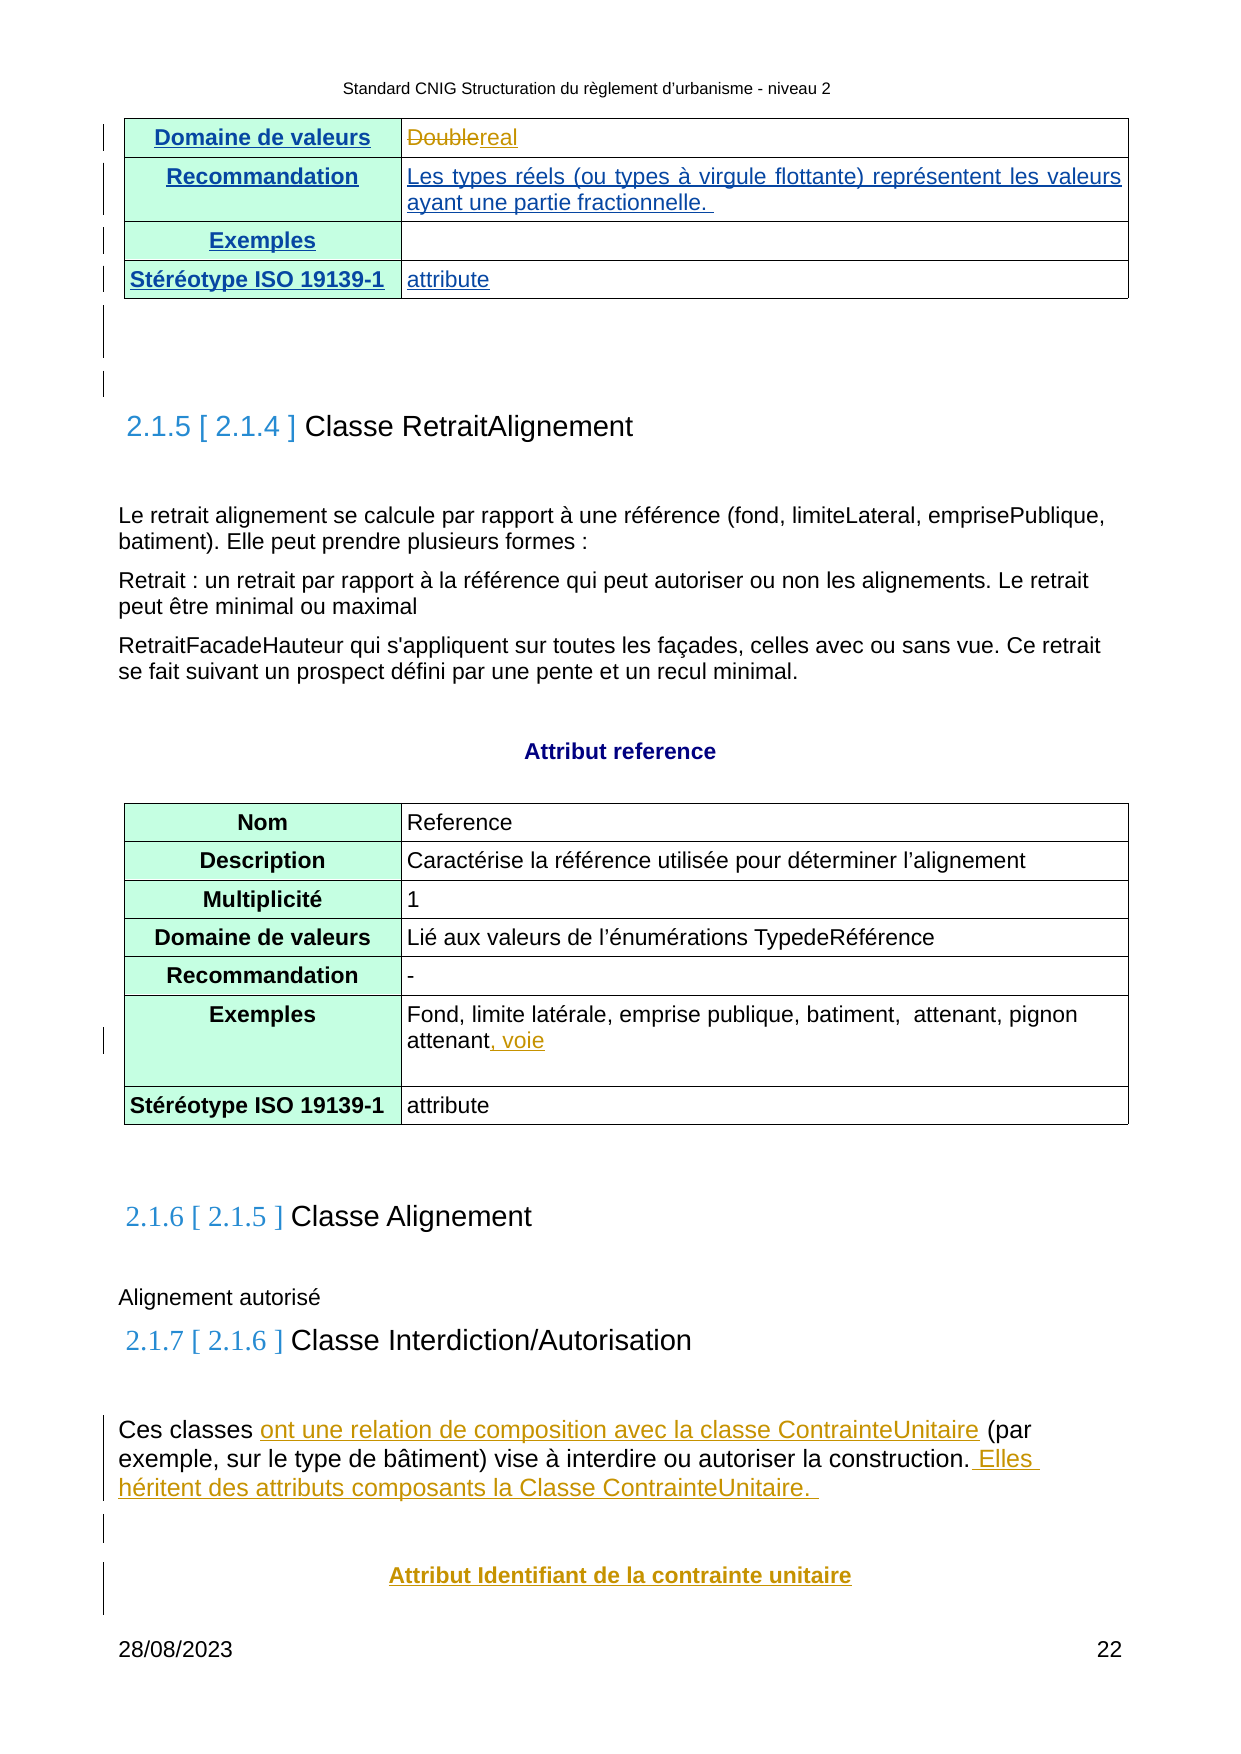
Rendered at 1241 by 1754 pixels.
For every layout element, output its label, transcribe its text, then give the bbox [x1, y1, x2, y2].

table_cell Stéréotype ISO 19139-1 [125, 1087, 401, 1124]
list Classe RetraitAlignement [118, 409, 1122, 443]
subtitle Attribut reference [118, 738, 1122, 764]
table_cell Exemples [125, 996, 401, 1086]
table_cell Fond, limite latérale, emprise publique, batiment, attenant, pignon attenant, voie [402, 996, 1128, 1086]
table_header Nom [125, 804, 401, 841]
table_header Reference [402, 804, 1128, 841]
table_cell attribute [402, 261, 1128, 298]
table_cell Recommandation [125, 158, 401, 221]
table_cell - [402, 957, 1128, 994]
table_cell Domaine de valeurs [125, 919, 401, 956]
table_cell Multiplicité [125, 881, 401, 918]
text Le retrait alignement se calcule par rapport à une référence (fond, limiteLateral, emprisePublique, batiment). Elle peut prendre plusieurs formes : [118, 502, 1122, 554]
list Classe Interdiction/Autorisation [118, 1323, 1122, 1357]
table_cell Exemples [125, 222, 401, 259]
table_cell Recommandation [125, 957, 401, 994]
subtitle Attribut Identifiant de la contrainte unitaire [118, 1562, 1122, 1589]
table_cell Caractérise la référence utilisée pour déterminer l’alignement [402, 842, 1128, 879]
table_cell real [402, 119, 1128, 156]
text RetraitFacadeHauteur qui s'appliquent sur toutes les façades, celles avec ou sans vue. Ce retrait se fait suivant un prospect défini par une pente et un recul minimal. [118, 632, 1122, 685]
table_cell [402, 222, 1128, 259]
list Classe Alignement [118, 1199, 1122, 1233]
table_cell Stéréotype ISO 19139-1 [125, 261, 401, 298]
text Retrait : un retrait par rapport à la référence qui peut autoriser ou non les alignements. Le retrait peut être minimal ou maximal [118, 567, 1122, 619]
table_cell attribute [402, 1087, 1128, 1124]
table_cell Domaine de valeurs [125, 119, 401, 156]
text Alignement autorisé [118, 1284, 1122, 1311]
table_cell Lié aux valeurs de l’énumérations TypedeRéférence [402, 919, 1128, 956]
table_cell Les types réels (ou types à virgule flottante) représentent les valeurs ayant une partie fractionnelle. [402, 158, 1128, 221]
text Ces classes ont une relation de composition avec la classe ContrainteUnitaire (par exemple, sur le type de bâtiment) vise à interdire ou autoriser la construction. Elles héritent des attributs composants la Classe ContrainteUnitaire. [118, 1415, 1122, 1501]
table_cell Description [125, 842, 401, 879]
table_cell 1 [402, 881, 1128, 918]
